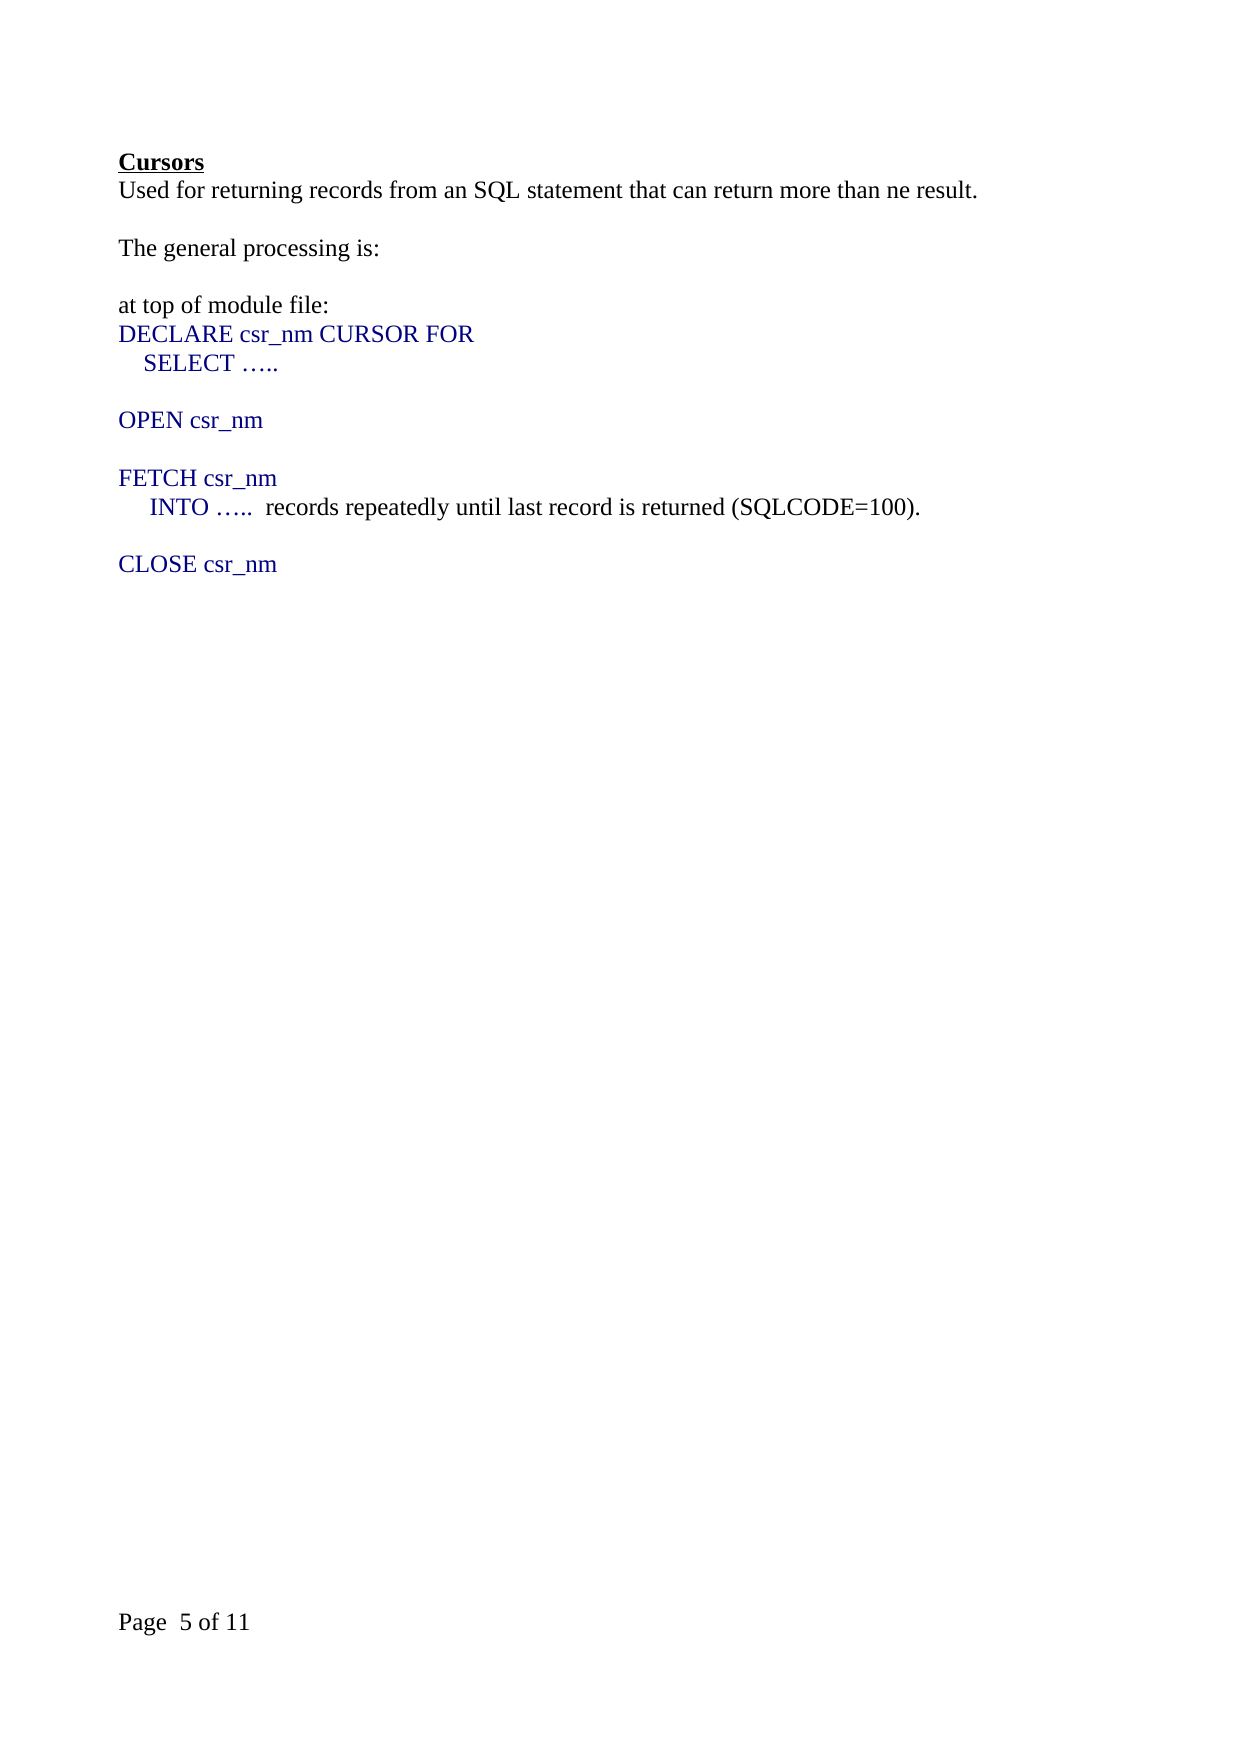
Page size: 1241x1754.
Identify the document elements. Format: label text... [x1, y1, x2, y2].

text OPEN csr_nm [118, 406, 1122, 434]
text INTO ….. records repeatedly until last record is returned (SQLCODE=100). [118, 492, 1122, 521]
text The general processing is: [118, 233, 1122, 262]
text Used for returning records from an SQL statement that can return more than ne result. [118, 176, 1122, 204]
text at top of module file: [118, 291, 1122, 319]
text DECLARE csr_nm CURSOR FOR [118, 319, 1122, 348]
text Cursors [118, 147, 1122, 176]
text FETCH csr_nm [118, 463, 1122, 492]
text CLOSE csr_nm [118, 549, 1122, 578]
text SELECT ….. [118, 348, 1122, 377]
